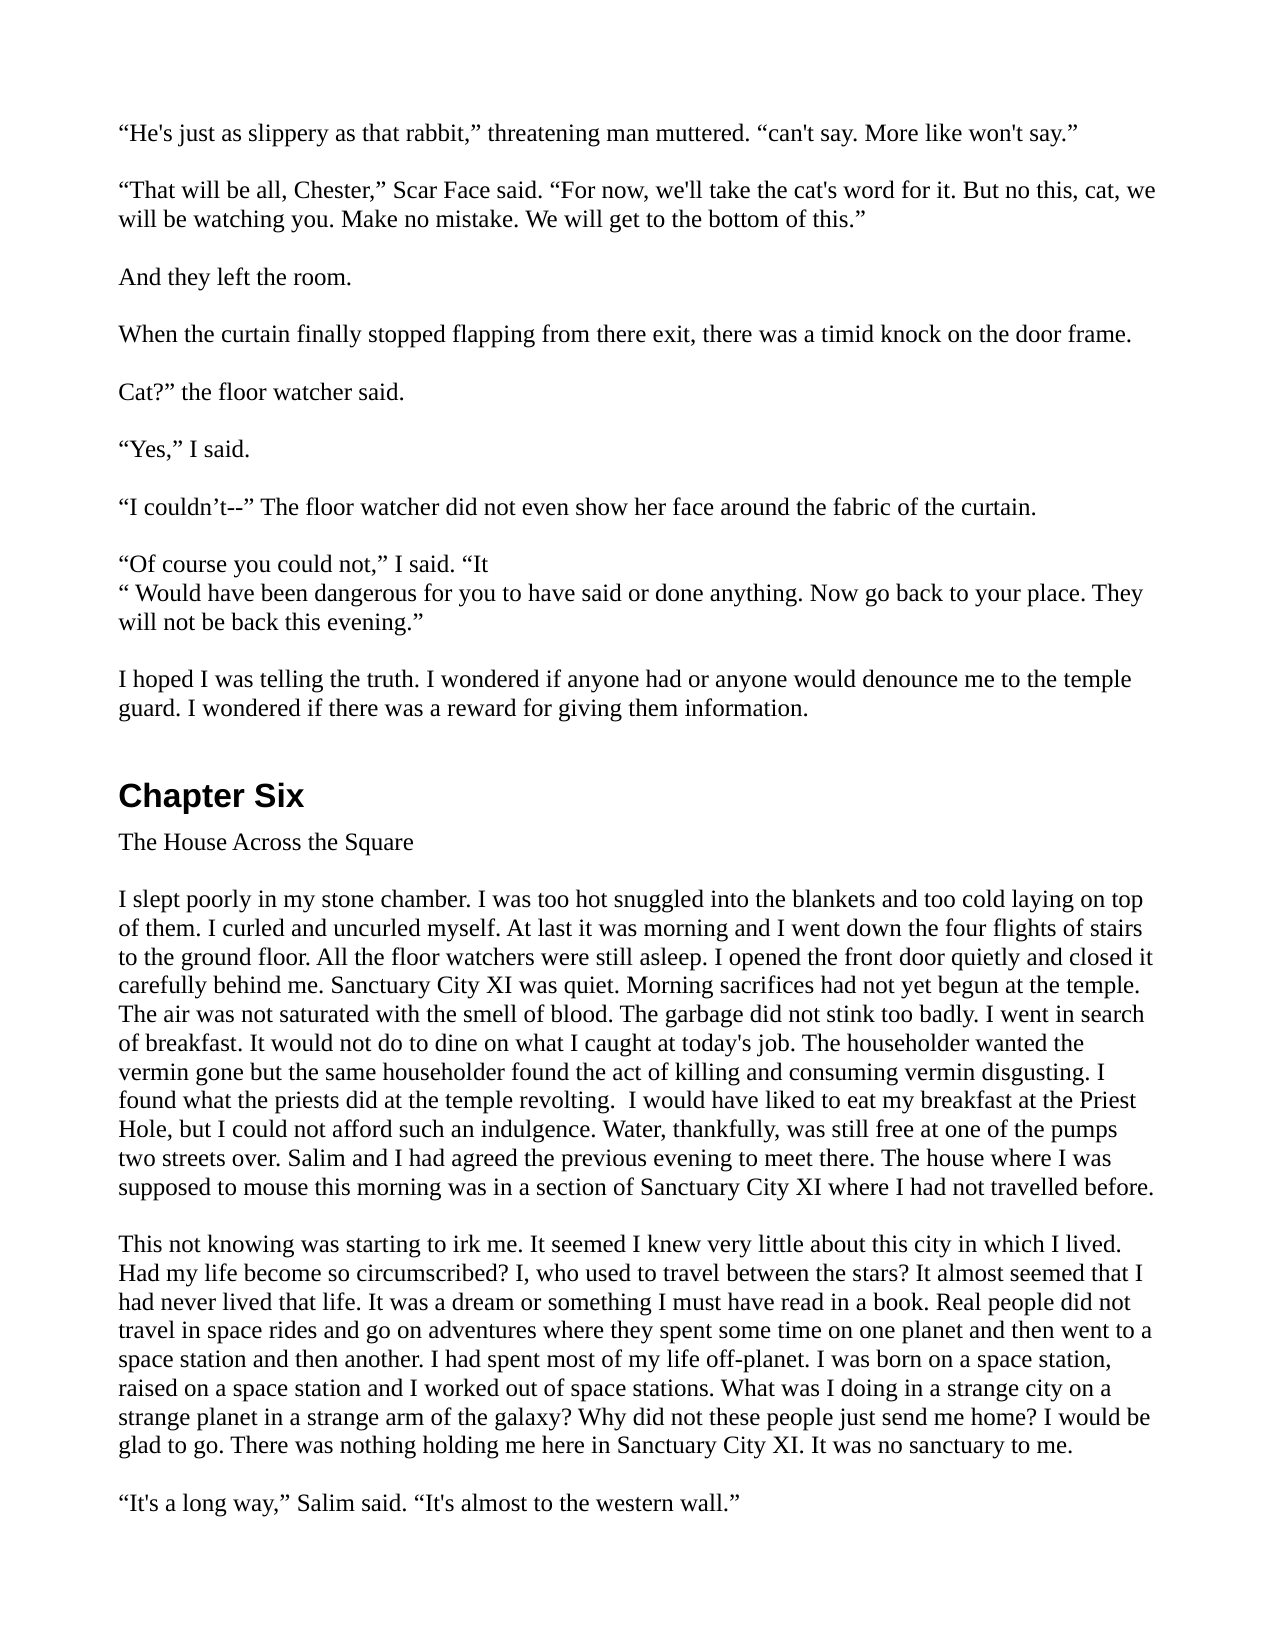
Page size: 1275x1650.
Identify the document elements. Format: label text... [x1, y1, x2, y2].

text I slept poorly in my stone chamber. I was too hot snuggled into the blankets and too cold laying on top of them. I curled and uncurled myself. At last it was morning and I went down the four flights of stairs to the ground floor. All the floor watchers were still asleep. I opened the front door quietly and closed it carefully behind me. Sanctuary City XI was quiet. Morning sacrifices had not yet begun at the temple. The air was not saturated with the smell of blood. The garbage did not stink too badly. I went in search of breakfast. It would not do to dine on what I caught at today's job. The householder wanted the vermin gone but the same householder found the act of killing and consuming vermin disgusting. I found what the priests did at the temple revolting. I would have liked to eat my breakfast at the Priest Hole, but I could not afford such an indulgence. Water, thankfully, was still free at one of the pumps two streets over. Salim and I had agreed the previous evening to meet there. The house where I was supposed to mouse this morning was in a section of Sanctuary City XI where I had not travelled before. [118, 884, 1157, 1201]
subtitle Chapter Six [118, 776, 1157, 814]
text “Of course you could not,” I said. “It [118, 549, 1157, 578]
text “He's just as slippery as that rabbit,” threatening man muttered. “can't say. More like won't say.” [118, 118, 1157, 147]
text “Yes,” I said. [118, 434, 1157, 463]
text “I couldn’t--” The floor watcher did not even show her face around the fabric of the curtain. [118, 492, 1157, 521]
text “ Would have been dangerous for you to have said or done anything. Now go back to your place. They will not be back this evening.” [118, 578, 1157, 636]
text And they left the room. [118, 262, 1157, 291]
text “That will be all, Chester,” Scar Face said. “For now, we'll take the cat's word for it. But no this, cat, we will be watching you. Make no mistake. We will get to the bottom of this.” [118, 176, 1157, 233]
text Cat?” the floor watcher said. [118, 377, 1157, 406]
text The House Across the Square [118, 827, 1157, 856]
text When the curtain finally stopped flapping from there exit, there was a timid knock on the door frame. [118, 319, 1157, 348]
text “It's a long way,” Salim said. “It's almost to the western wall.” [118, 1488, 1157, 1517]
text I hoped I was telling the truth. I wondered if anyone had or anyone would denounce me to the temple guard. I wondered if there was a reward for giving them information. [118, 664, 1157, 722]
text This not knowing was starting to irk me. It seemed I knew very little about this city in which I lived. Had my life become so circumscribed? I, who used to travel between the stars? It almost seemed that I had never lived that life. It was a dream or something I must have read in a book. Real people did not travel in space rides and go on adventures where they spent some time on one planet and then went to a space station and then another. I had spent most of my life off-planet. I was born on a space station, raised on a space station and I worked out of space stations. What was I doing in a strange city on a strange planet in a strange arm of the galaxy? Why did not these people just send me home? I would be glad to go. There was nothing holding me here in Sanctuary City XI. It was no sanctuary to me. [118, 1229, 1157, 1459]
